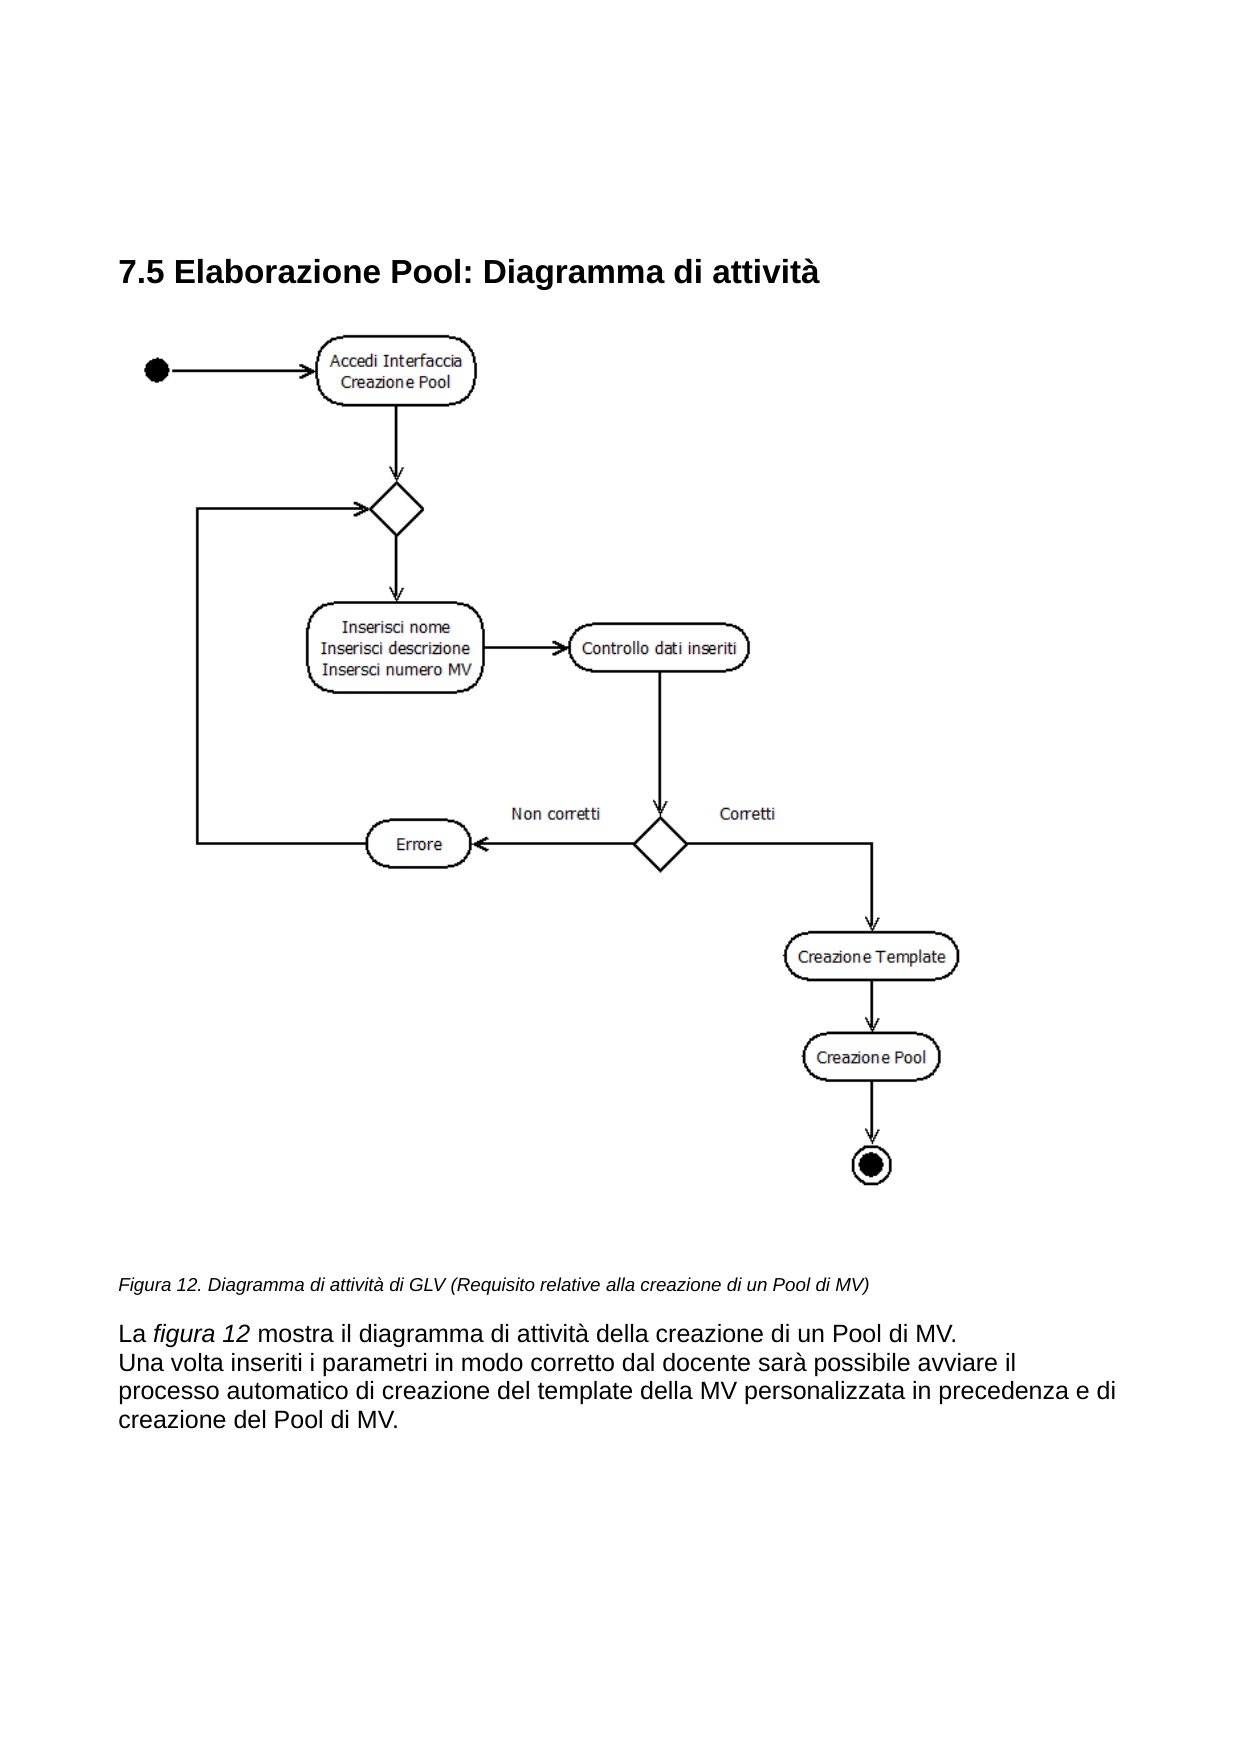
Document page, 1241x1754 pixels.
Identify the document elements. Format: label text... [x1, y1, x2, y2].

text La figura 12 mostra il diagramma di attività della creazione di un Pool di MV. [118, 1319, 1122, 1348]
text Una volta inseriti i parametri in modo corretto dal docente sarà possibile avviare il processo automatico di creazione del template della MV personalizzata in precedenza e di creazione del Pool di MV. [118, 1348, 1122, 1434]
text 7.5 Elaborazione Pool: Diagramma di attività [118, 252, 1122, 291]
picture [118, 314, 962, 1188]
text Figura 12. Diagramma di attività di GLV (Requisito relative alla creazione di un Pool di MV) [118, 1274, 1122, 1295]
